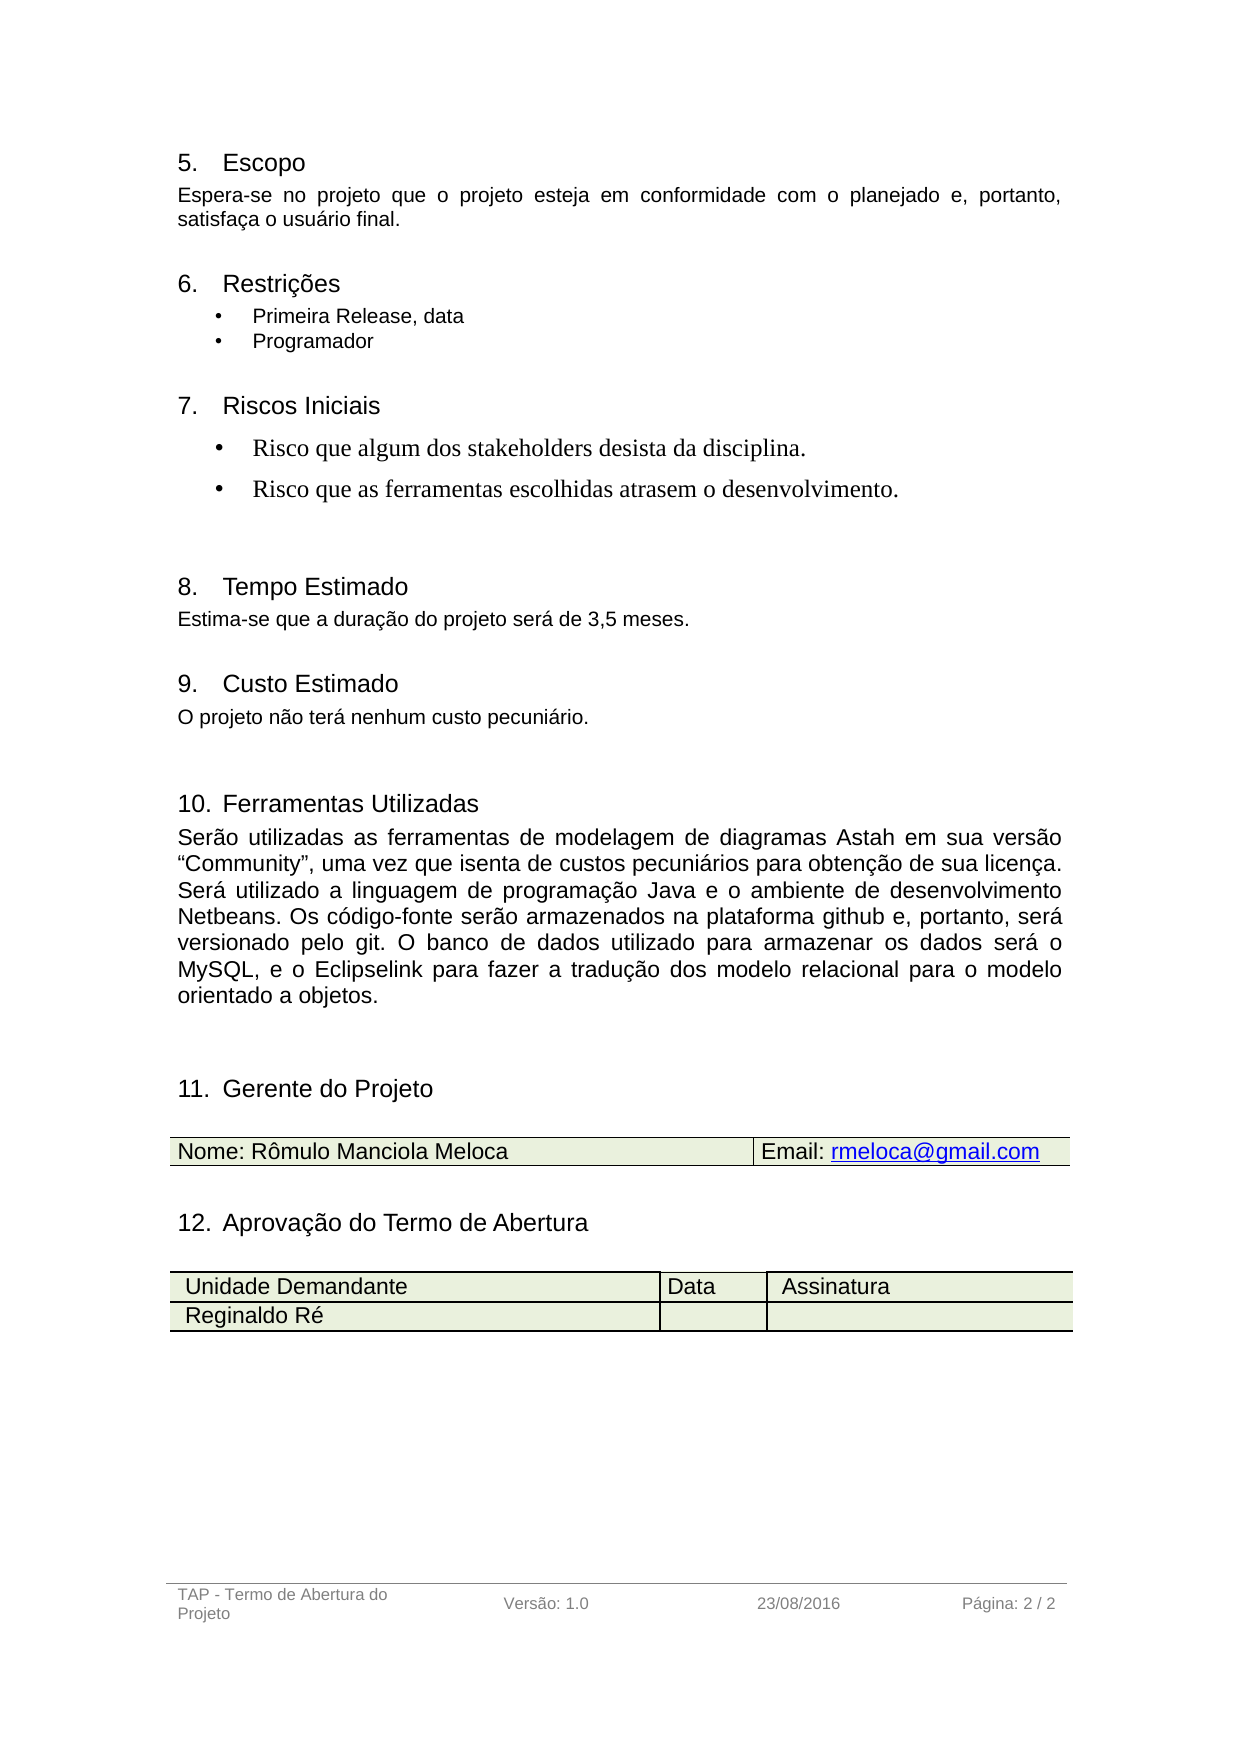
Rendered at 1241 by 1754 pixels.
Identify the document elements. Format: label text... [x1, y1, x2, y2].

list Risco que algum dos stakeholders desista da disciplina. [215, 433, 1063, 461]
table_header Assinatura [768, 1273, 1073, 1301]
table_header Unidade Demandante [170, 1273, 659, 1301]
subtitle Escopo [177, 148, 1065, 176]
list Programador [215, 328, 1063, 352]
table_cell [768, 1303, 1073, 1330]
subtitle Riscos Iniciais [177, 391, 1065, 420]
subtitle Ferramentas Utilizadas [177, 789, 1065, 818]
subtitle Restrições [177, 269, 1065, 298]
table_header Email: rmeloca@gmail.com [754, 1138, 1070, 1165]
table_header Data [661, 1273, 766, 1301]
table_cell Reginaldo Ré [170, 1303, 659, 1330]
list Primeira Release, data [215, 304, 1063, 328]
list Risco que as ferramentas escolhidas atrasem o desenvolvimento. [215, 474, 1063, 503]
text Espera-se no projeto que o projeto esteja em conformidade com o planejado e, portanto, satisfaça o usuário final. [177, 183, 1063, 231]
text Serão utilizadas as ferramentas de modelagem de diagramas Astah em sua versão “Community”, uma vez que isenta de custos pecuniários para obtenção de sua licença. Será utilizado a linguagem de programação Java e o ambiente de desenvolvimento Netbeans. Os código-fonte serão armazenados na plataforma github e, portanto, será versionado pelo git. O banco de dados utilizado para armazenar os dados será o MySQL, e o Eclipselink para fazer a tradução dos modelo relacional para o modelo orientado a objetos. [177, 824, 1063, 1008]
text O projeto não terá nenhum custo pecuniário. [177, 704, 1063, 728]
text Estima-se que a duração do projeto será de 3,5 meses. [177, 607, 1063, 631]
subtitle Custo Estimado [177, 669, 1065, 698]
subtitle Aprovação do Termo de Abertura [177, 1208, 1065, 1236]
subtitle Gerente do Projeto [177, 1073, 1065, 1102]
table_cell [661, 1303, 766, 1330]
subtitle Tempo Estimado [177, 572, 1065, 600]
table_header Nome: Rômulo Manciola Meloca [170, 1138, 753, 1165]
